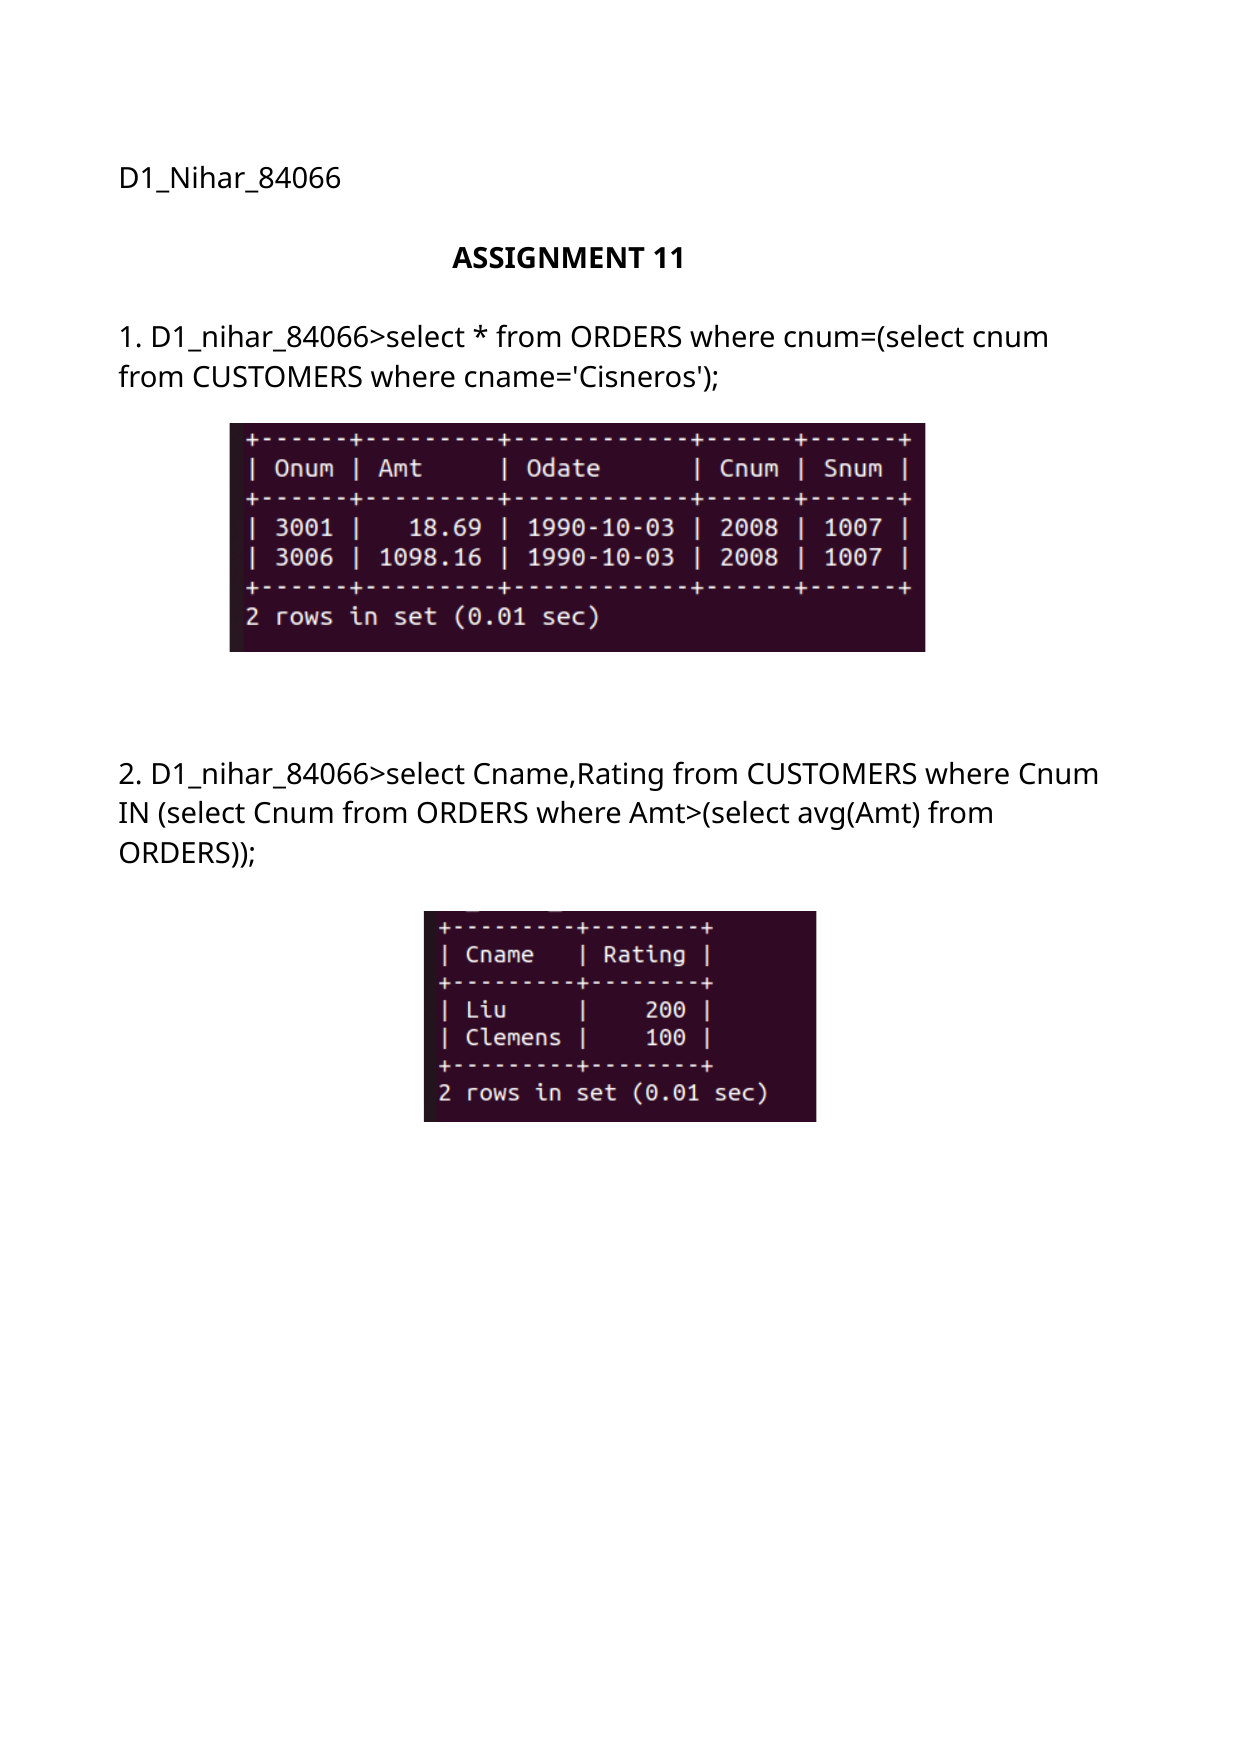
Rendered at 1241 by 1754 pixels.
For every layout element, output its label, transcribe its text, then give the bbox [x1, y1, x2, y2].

picture [423, 911, 817, 1122]
text 2. D1_nihar_84066>select Cname,Rating from CUSTOMERS where Cnum IN (select Cnum from ORDERS where Amt>(select avg(Amt) from ORDERS)); [118, 753, 1122, 872]
text 1. D1_nihar_84066>select * from ORDERS where cnum=(select cnum from CUSTOMERS where cname='Cisneros'); [118, 317, 1122, 396]
text ASSIGNMENT 11 [118, 237, 1122, 277]
text D1_Nihar_84066 [118, 118, 1122, 197]
picture [229, 423, 926, 652]
